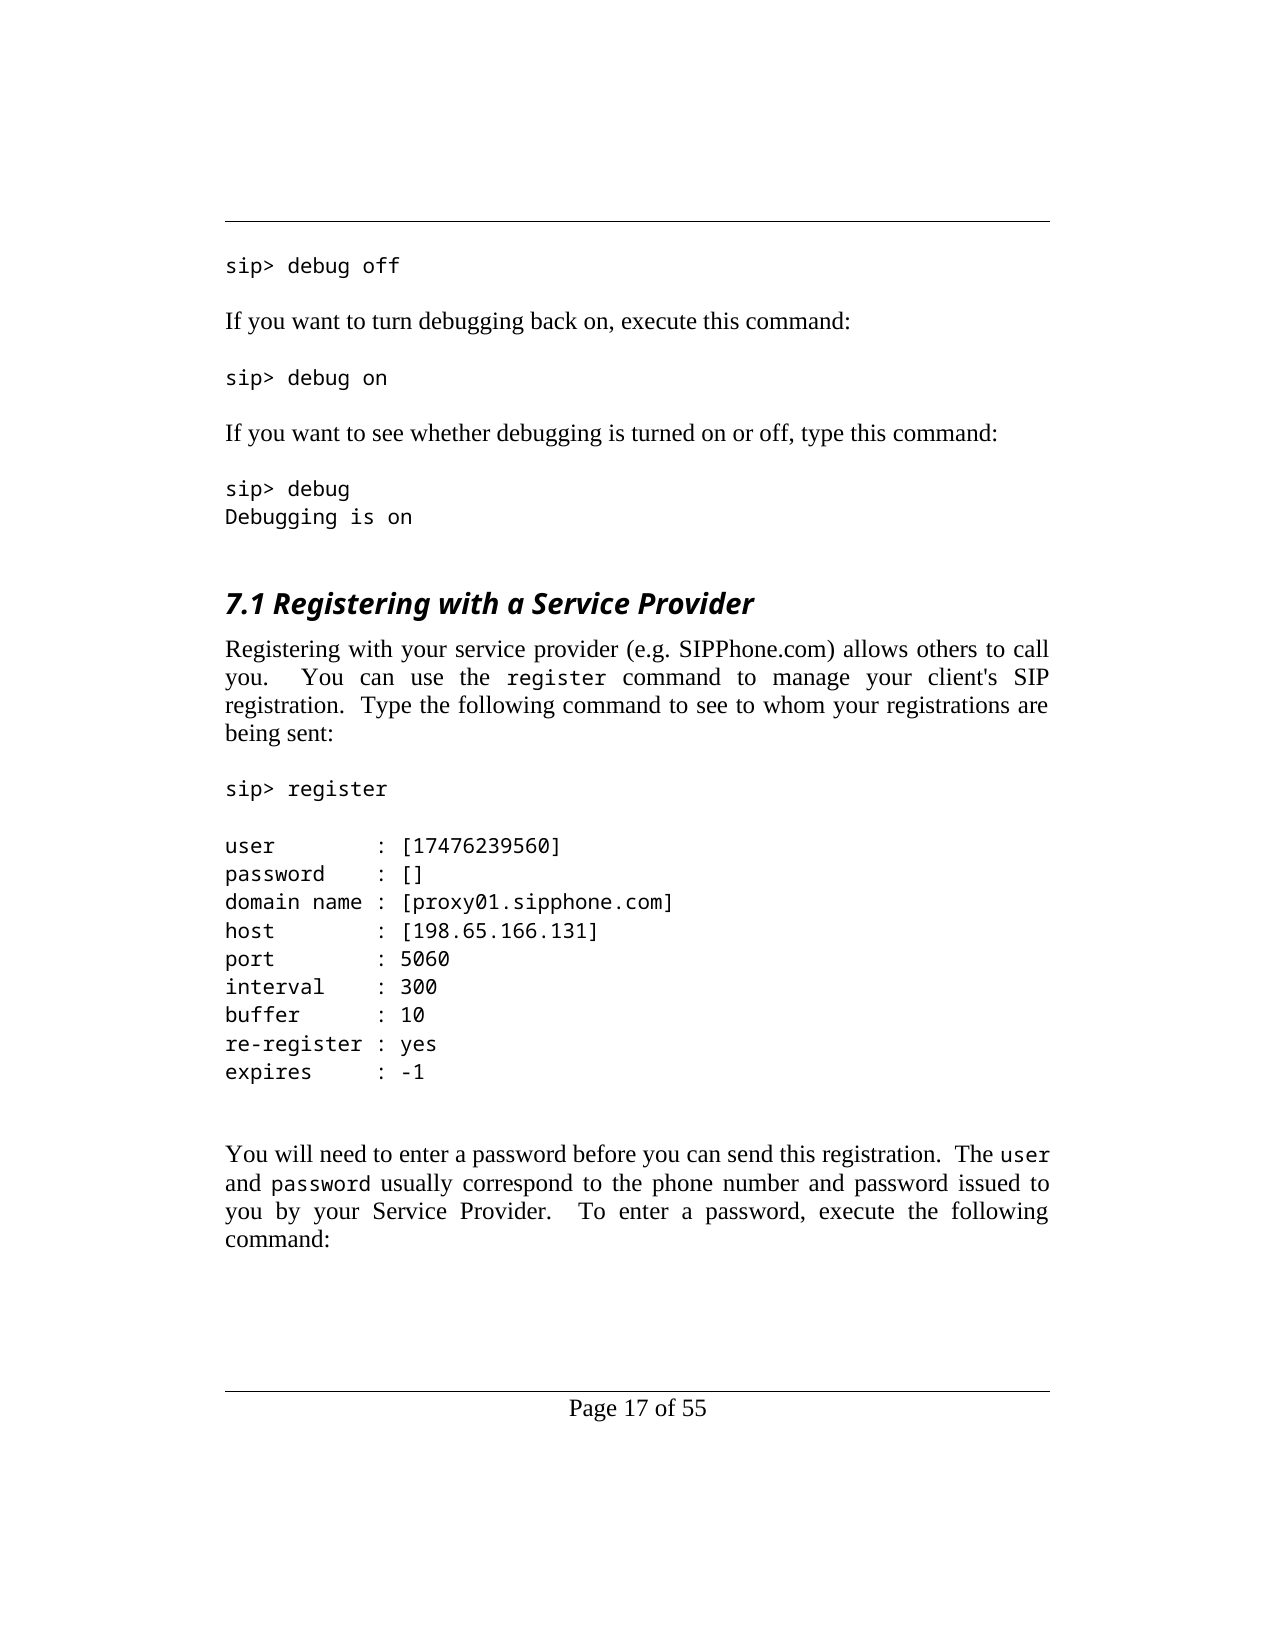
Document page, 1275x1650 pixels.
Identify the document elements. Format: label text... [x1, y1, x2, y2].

text host : [198.65.166.131] [225, 916, 1050, 944]
text user : [17476239560] [225, 831, 1050, 859]
text If you want to turn debugging back on, execute this command: [225, 307, 1050, 335]
text Registering with your service provider (e.g. SIPPhone.com) allows others to call you. You can use the register command to manage your client's SIP registration. Type the following command to see to whom your registrations are being sent: [225, 636, 1050, 747]
text expires : -1 [225, 1057, 1050, 1085]
text If you want to see whether debugging is turned on or off, type this command: [225, 419, 1050, 446]
text sip> register [225, 774, 1050, 803]
text interval : 300 [225, 972, 1050, 1000]
subtitle Registering with a Service Provider [225, 583, 1050, 623]
text buffer : 10 [225, 1000, 1050, 1029]
text re-register : yes [225, 1029, 1050, 1057]
text sip> debug off [225, 251, 1050, 279]
text password : [] [225, 859, 1050, 887]
text sip> debug [225, 474, 1050, 502]
text sip> debug on [225, 363, 1050, 391]
text port : 5060 [225, 944, 1050, 972]
text You will need to enter a password before you can send this registration. The user and password usually correspond to the phone number and password issued to you by your Service Provider. To enter a password, execute the following command: [225, 1141, 1050, 1252]
text domain name : [proxy01.sipphone.com] [225, 887, 1050, 916]
text Debugging is on [225, 502, 1050, 531]
